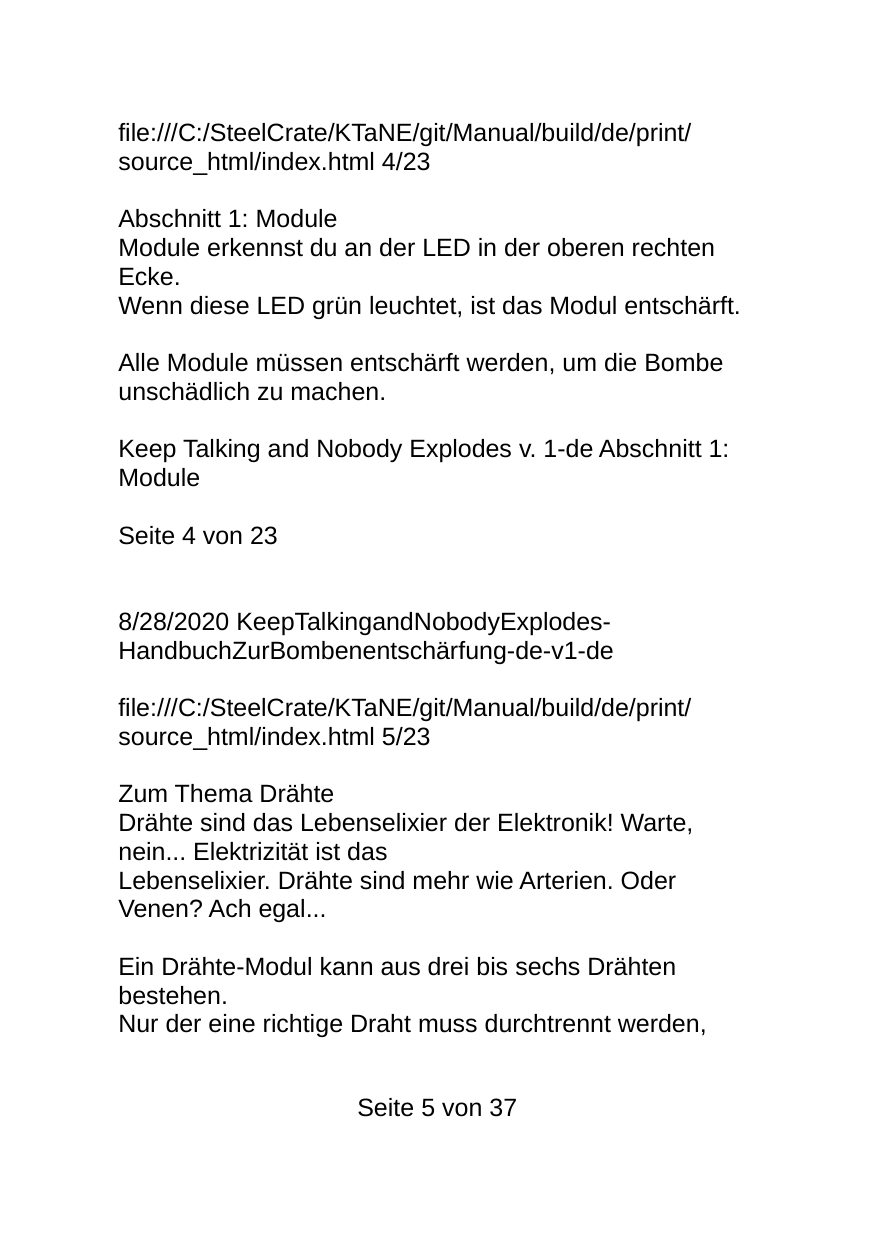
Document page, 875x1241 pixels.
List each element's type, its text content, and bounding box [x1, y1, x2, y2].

text bestehen. [118, 981, 756, 1009]
text Abschnitt 1: Module [118, 204, 756, 233]
text unschädlich zu machen. [118, 377, 756, 406]
text Wenn diese LED grün leuchtet, ist das Modul entschärft. [118, 291, 756, 319]
text Keep Talking and Nobody Explodes v. 1-de Abschnitt 1: Module [118, 434, 756, 492]
text Lebenselixier. Drähte sind mehr wie Arterien. Oder Venen? Ach egal... [118, 866, 756, 923]
text file:///C:/SteelCrate/KTaNE/git/Manual/build/de/print/source_html/index.html 4/23 [118, 118, 756, 176]
text Ein Drähte-Modul kann aus drei bis sechs Drähten [118, 952, 756, 981]
text Module erkennst du an der LED in der oberen rechten Ecke. [118, 233, 756, 291]
text 8/28/2020 KeepTalkingandNobodyExplodes-HandbuchZurBombenentschärfung-de-v1-de [118, 607, 756, 664]
text Alle Module müssen entschärft werden, um die Bombe [118, 348, 756, 377]
text file:///C:/SteelCrate/KTaNE/git/Manual/build/de/print/source_html/index.html 5/23 [118, 693, 756, 751]
text Drähte sind das Lebenselixier der Elektronik! Warte, nein... Elektrizität ist das [118, 808, 756, 866]
text Seite 4 von 23 [118, 521, 756, 549]
text Nur der eine richtige Draht muss durchtrennt werden, [118, 1009, 756, 1038]
text Zum Thema Drähte [118, 779, 756, 808]
